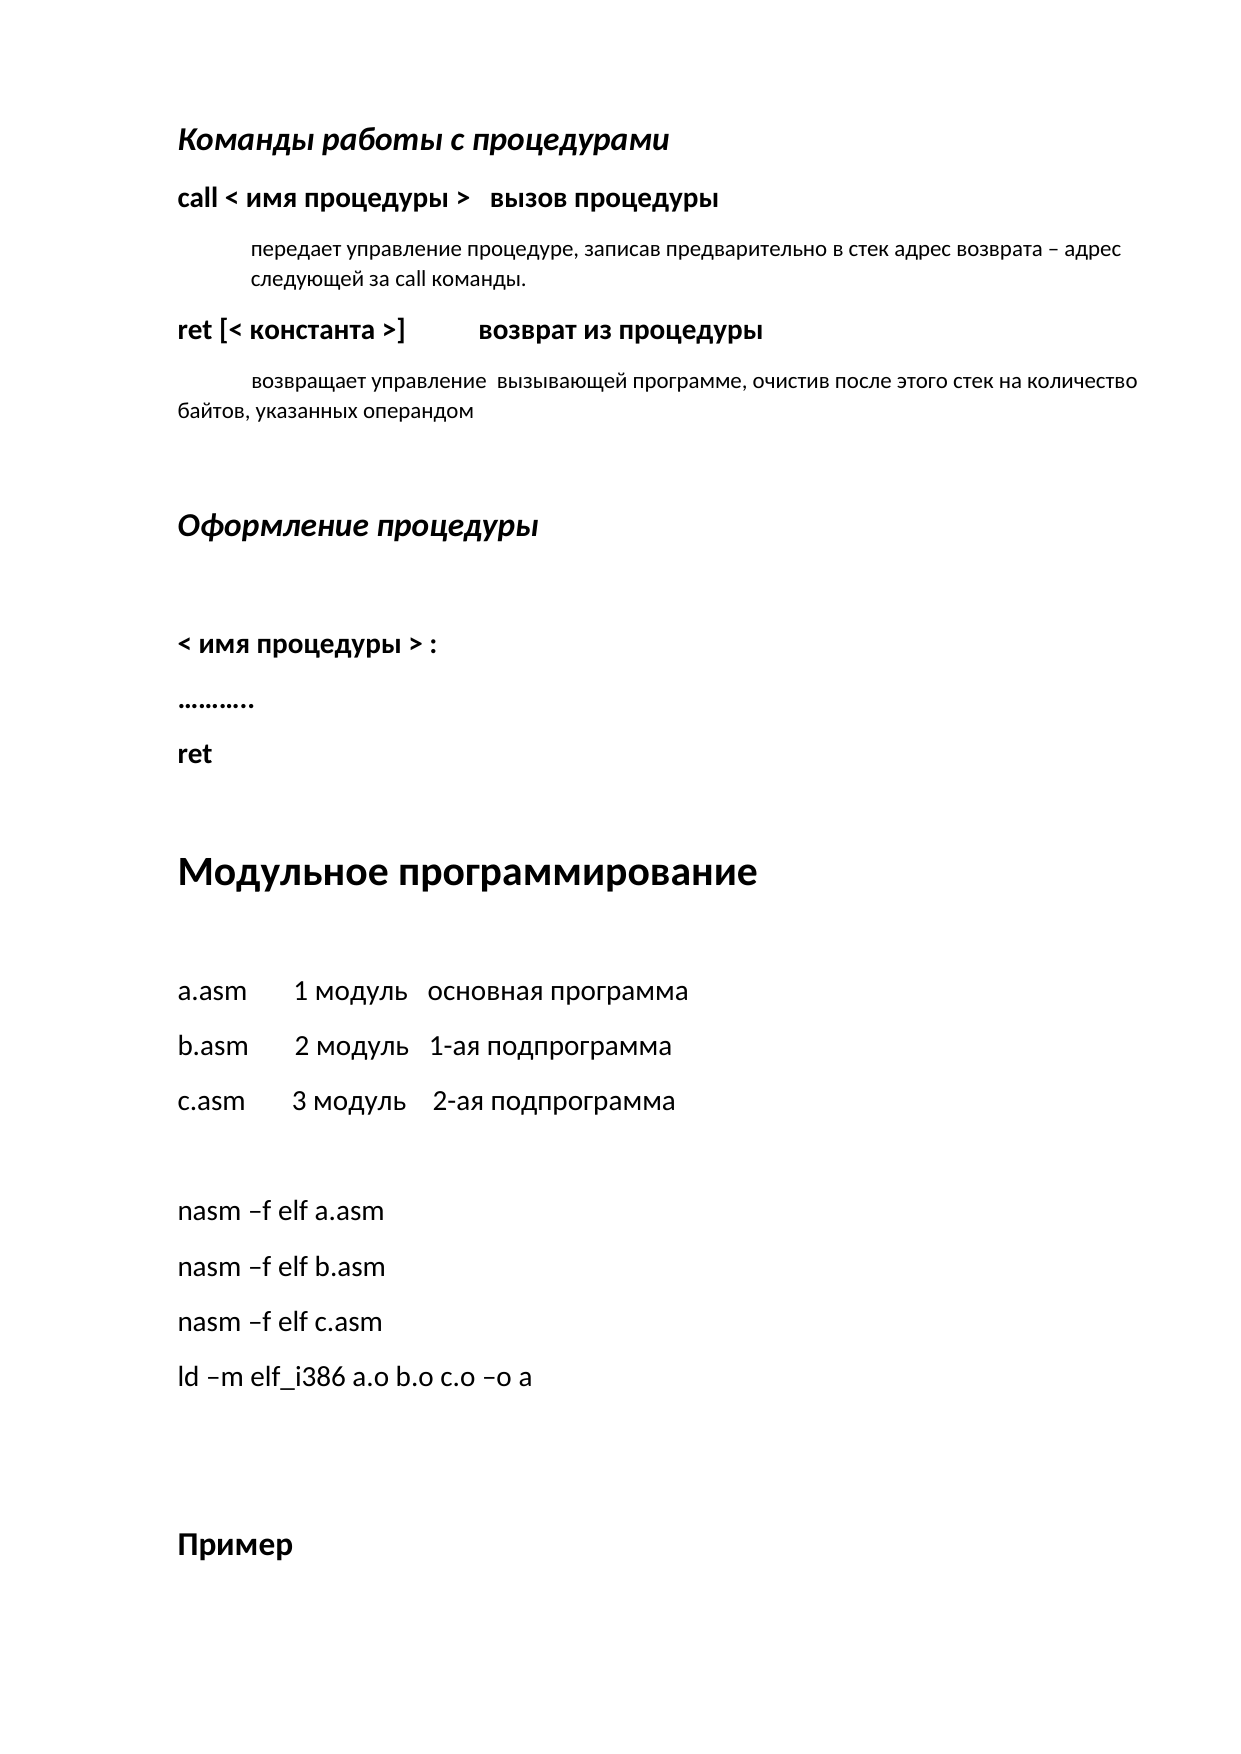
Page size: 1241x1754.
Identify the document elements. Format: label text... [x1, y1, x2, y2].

text Пример [177, 1523, 1152, 1564]
text nasm –f elf a.asm [177, 1192, 1152, 1228]
text nasm –f elf c.asm [177, 1303, 1152, 1338]
text Оформление процедуры [177, 504, 1152, 544]
text nasm –f elf b.asm [177, 1248, 1152, 1283]
text ret [177, 735, 1152, 771]
text передает управление процедуре, записав предварительно в стек адрес возврата – адрес следующей за call команды. [251, 234, 1152, 292]
text a.asm 1 модуль основная программа [177, 972, 1152, 1008]
text c.asm 3 модуль 2-ая подпрограмма [177, 1082, 1152, 1118]
text ……….. [177, 680, 1152, 716]
text < имя процедуры > : [177, 625, 1152, 661]
text call < имя процедуры > вызов процедуры [177, 179, 1152, 214]
text ret [< константа >] возврат из процедуры [177, 311, 1152, 347]
text ld –m elf_i386 a.o b.o c.o –o a [177, 1358, 1152, 1393]
text Команды работы с процедурами [177, 118, 1152, 159]
text возвращает управление вызывающей программе, очистив после этого стек на количество байтов, указанных операндом [177, 366, 1152, 424]
text b.asm 2 модуль 1-ая подпрограмма [177, 1027, 1152, 1063]
text Модульное программирование [177, 845, 1152, 896]
